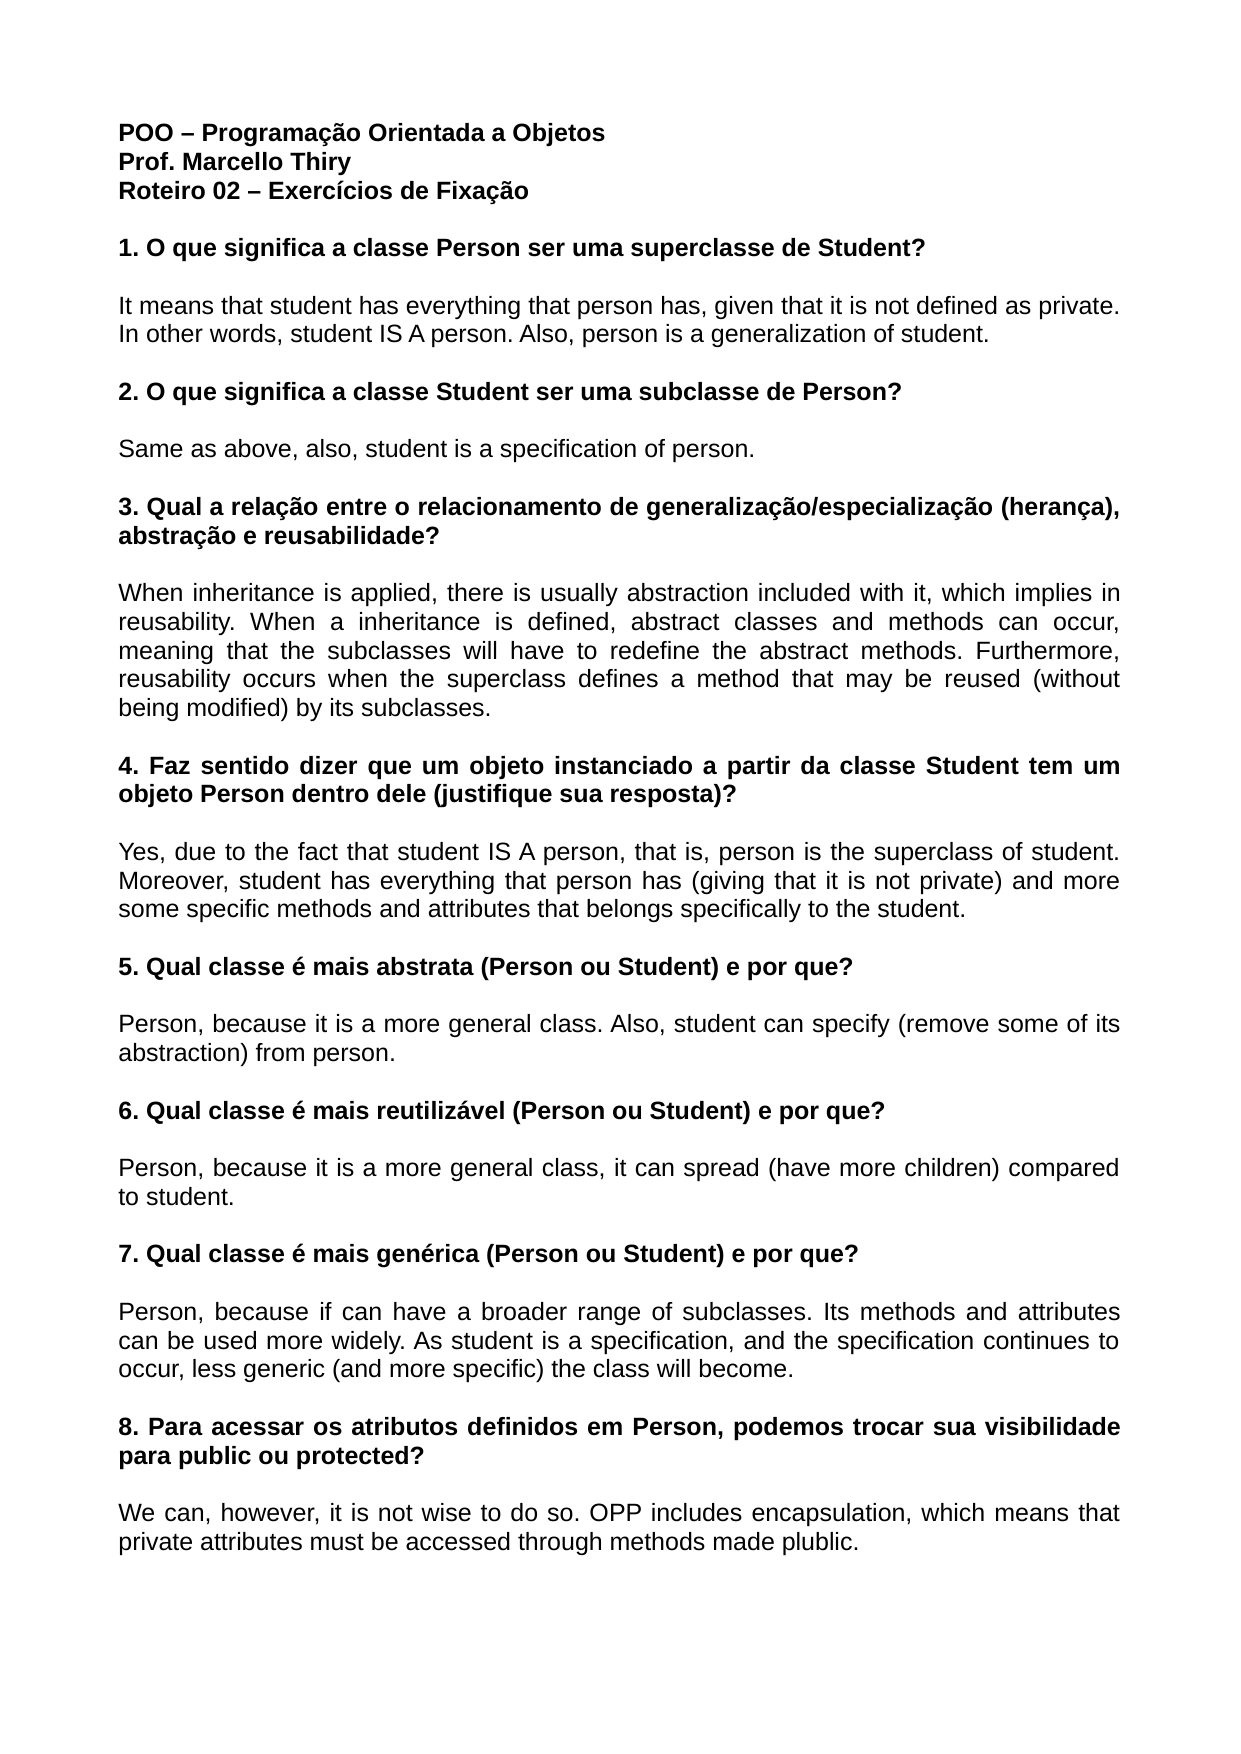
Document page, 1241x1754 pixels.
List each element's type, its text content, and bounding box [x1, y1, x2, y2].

text 8. Para acessar os atributos definidos em Person, podemos trocar sua visibilidade para public ou protected? [118, 1412, 1122, 1469]
text Same as above, also, student is a specification of person. [118, 434, 1122, 463]
text 6. Qual classe é mais reutilizável (Person ou Student) e por que? [118, 1096, 1122, 1124]
text Prof. Marcello Thiry [118, 147, 1122, 176]
text It means that student has everything that person has, given that it is not defined as private. In other words, student IS A person. Also, person is a generalization of student. [118, 291, 1122, 348]
text 7. Qual classe é mais genérica (Person ou Student) e por que? [118, 1239, 1122, 1268]
text Yes, due to the fact that student IS A person, that is, person is the superclass of student. Moreover, student has everything that person has (giving that it is not private) and more some specific methods and attributes that belongs specifically to the student. [118, 837, 1122, 923]
text We can, however, it is not wise to do so. OPP includes encapsulation, which means that private attributes must be accessed through methods made plublic. [118, 1498, 1122, 1556]
text 5. Qual classe é mais abstrata (Person ou Student) e por que? [118, 952, 1122, 981]
text Person, because it is a more general class, it can spread (have more children) compared to student. [118, 1153, 1122, 1211]
text 3. Qual a relação entre o relacionamento de generalização/especialização (herança), abstração e reusabilidade? [118, 492, 1122, 549]
text Person, because it is a more general class. Also, student can specify (remove some of its abstraction) from person. [118, 1009, 1122, 1067]
text When inheritance is applied, there is usually abstraction included with it, which implies in reusability. When a inheritance is defined, abstract classes and methods can occur, meaning that the subclasses will have to redefine the abstract methods. Furthermore, reusability occurs when the superclass defines a method that may be reused (without being modified) by its subclasses. [118, 578, 1122, 722]
text Person, because if can have a broader range of subclasses. Its methods and attributes can be used more widely. As student is a specification, and the specification continues to occur, less generic (and more specific) the class will become. [118, 1297, 1122, 1383]
text Roteiro 02 – Exercícios de Fixação [118, 176, 1122, 204]
text 4. Faz sentido dizer que um objeto instanciado a partir da classe Student tem um objeto Person dentro dele (justifique sua resposta)? [118, 751, 1122, 808]
text POO – Programação Orientada a Objetos [118, 118, 1122, 147]
text 2. O que significa a classe Student ser uma subclasse de Person? [118, 377, 1122, 406]
text 1. O que significa a classe Person ser uma superclasse de Student? [118, 233, 1122, 262]
